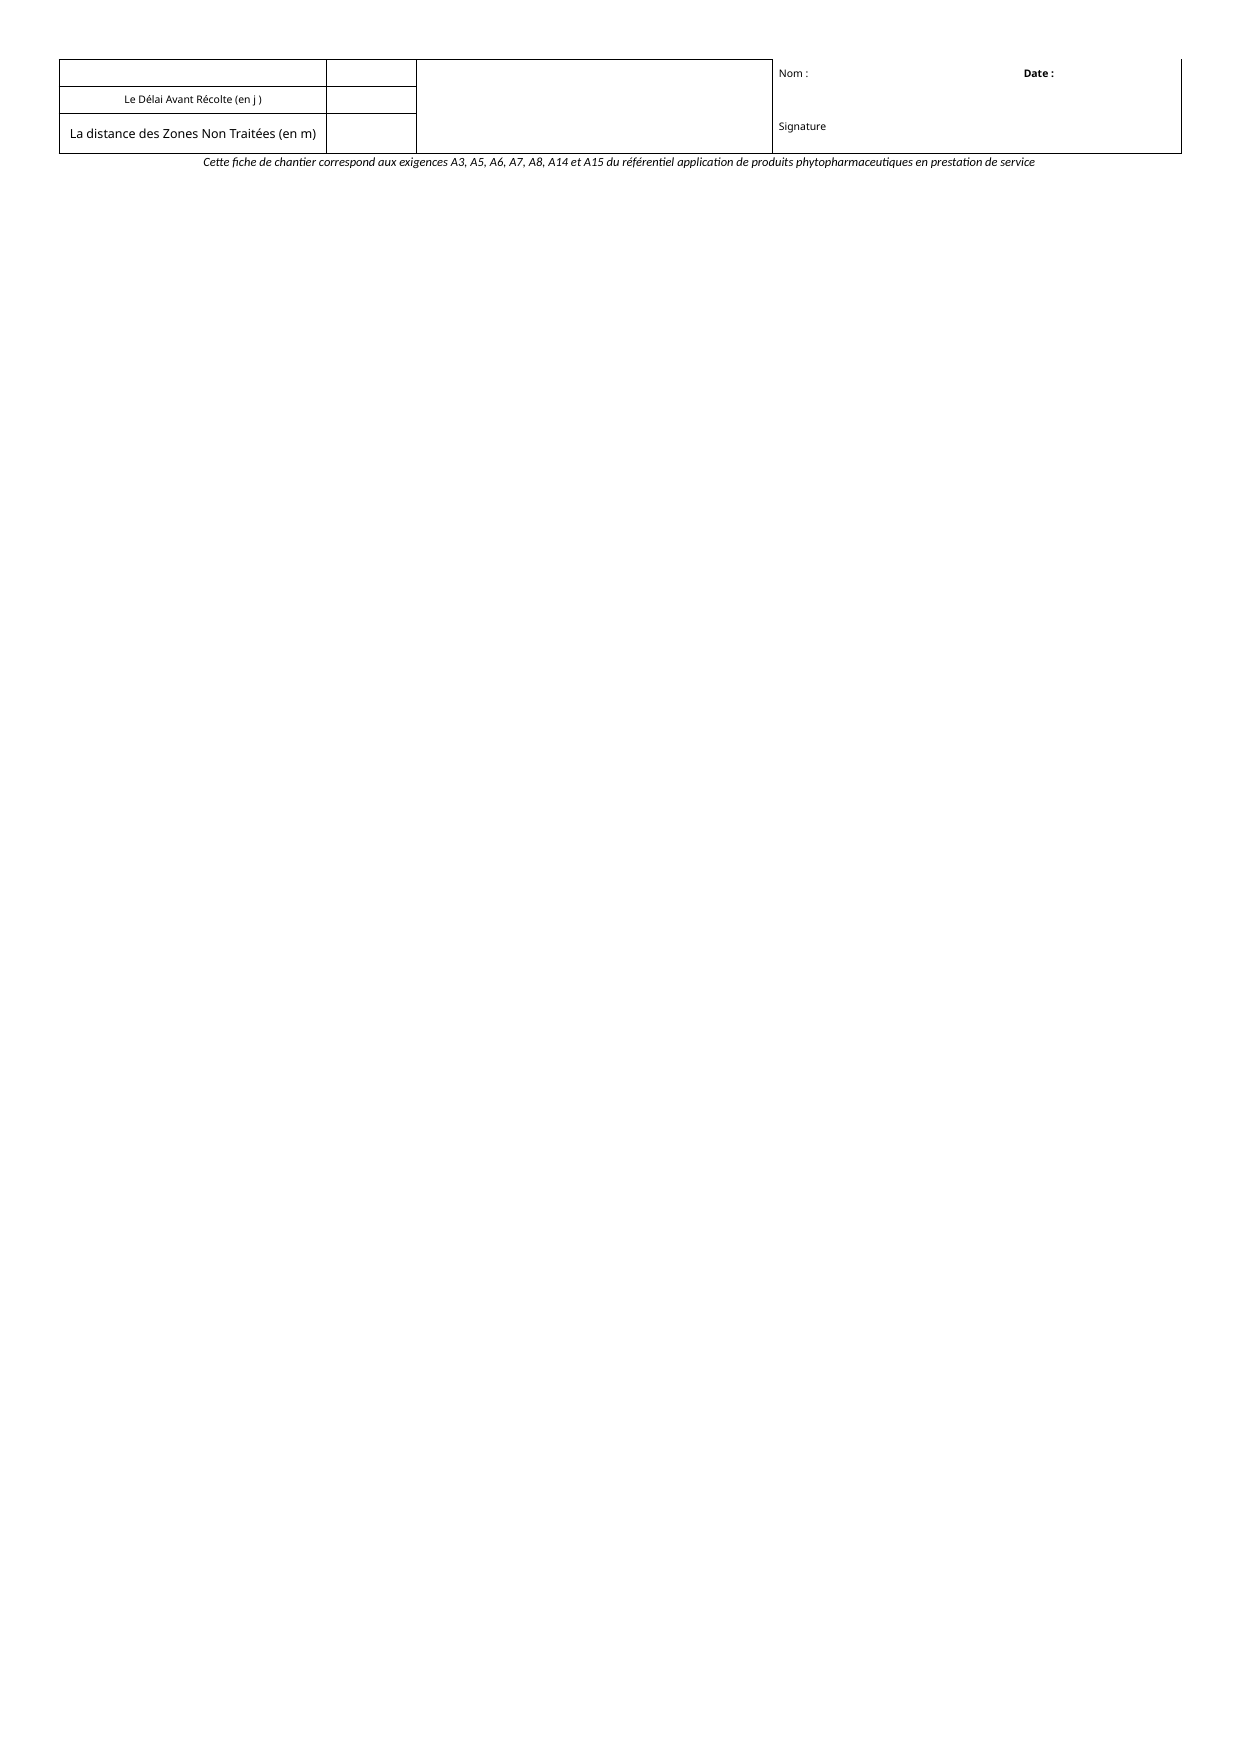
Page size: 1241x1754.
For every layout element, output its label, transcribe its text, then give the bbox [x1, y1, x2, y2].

table_cell [1086, 59, 1181, 86]
table_cell [327, 114, 416, 153]
table_cell [801, 86, 896, 112]
table_cell [991, 86, 1086, 112]
table_cell La distance des Zones Non Traitées (en m) [60, 114, 326, 153]
text Cette fiche de chantier correspond aux exigences A3, A5, A6, A7, A8, A14 et A15 du référentiel application de produits phytopharmaceutiques en prestation de service [59, 154, 1181, 169]
table_cell Le Délai Avant Récolte (en j ) [60, 87, 326, 112]
table_cell [327, 60, 416, 86]
table_cell [896, 86, 991, 112]
table_cell [60, 60, 326, 86]
table_cell [773, 86, 801, 112]
table_cell [1086, 86, 1181, 112]
table_cell [417, 60, 772, 153]
table_cell Nom : [773, 59, 991, 86]
table_cell Signature [773, 113, 1181, 153]
table_cell [327, 87, 416, 112]
table_cell Date : [991, 59, 1086, 86]
